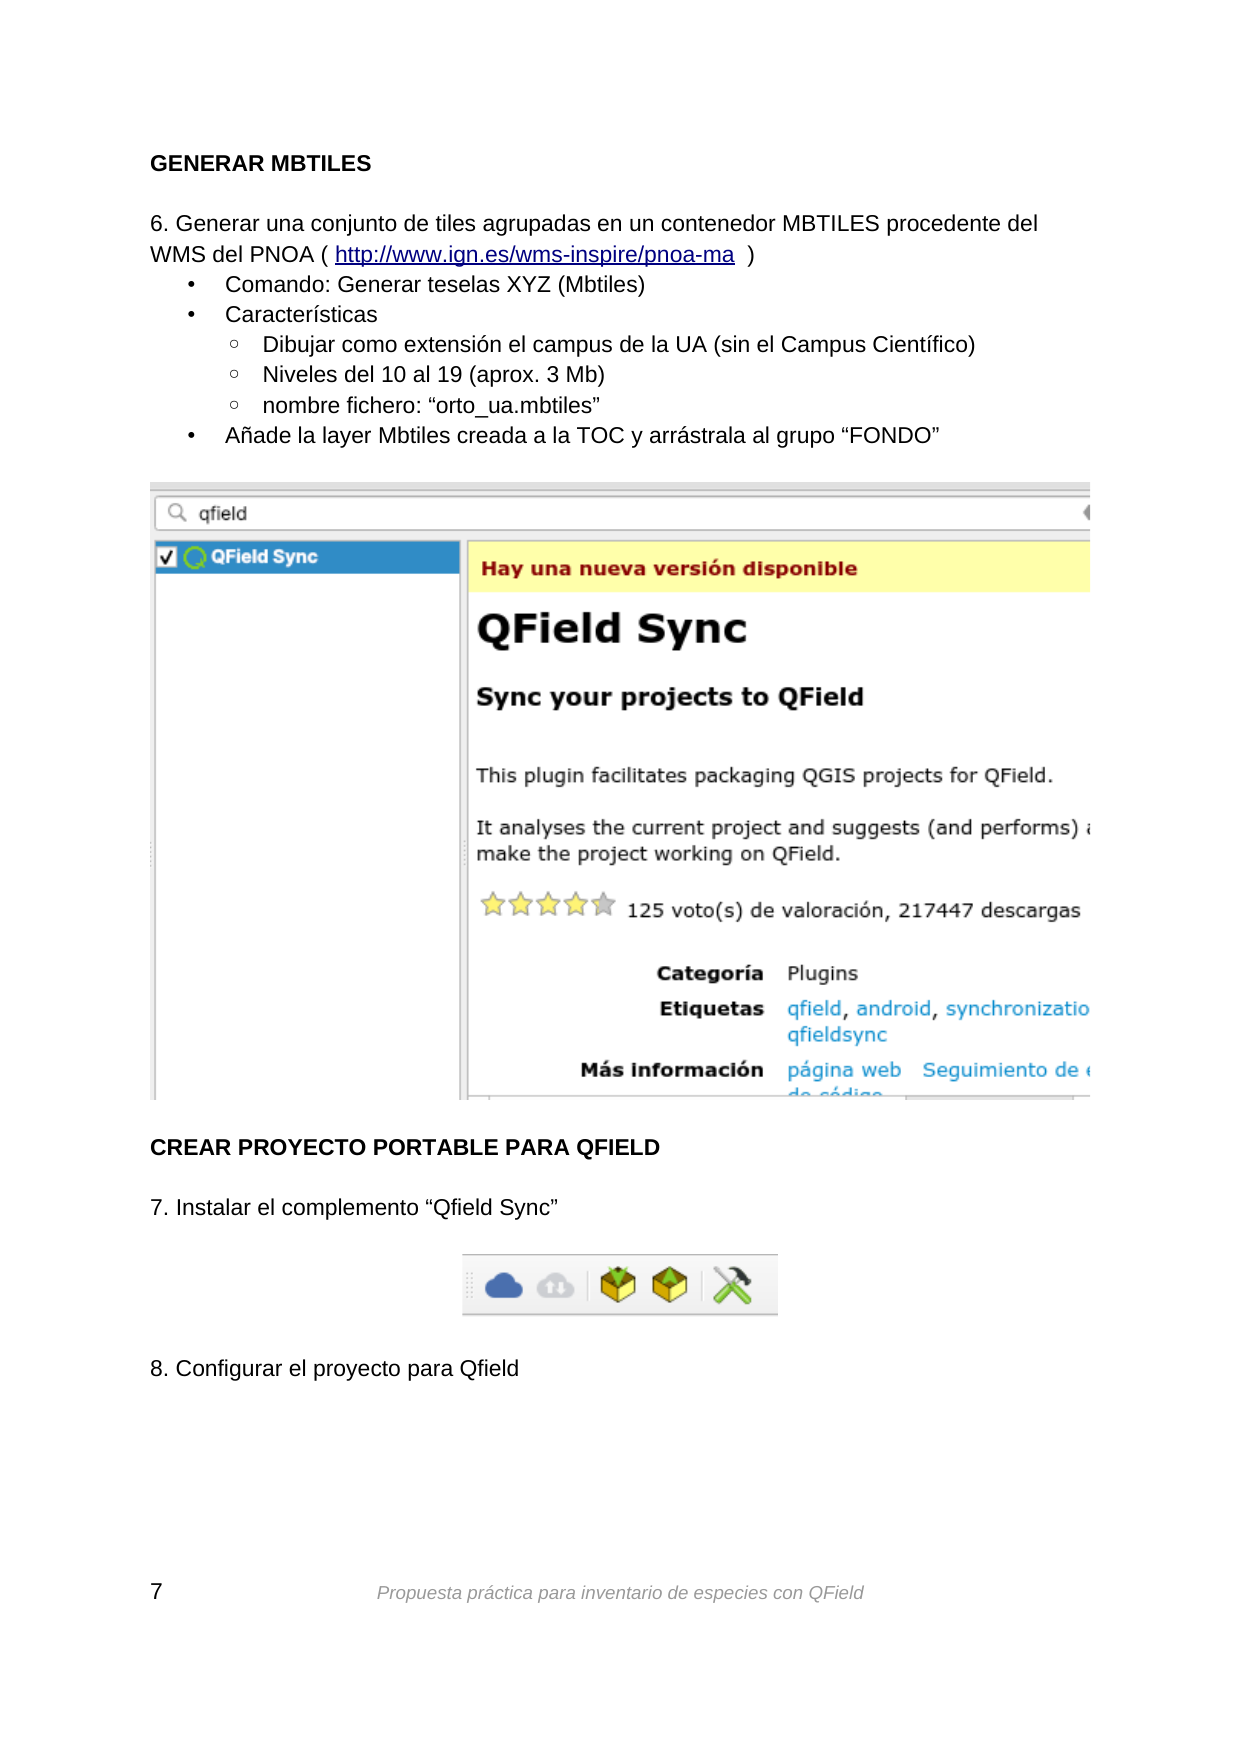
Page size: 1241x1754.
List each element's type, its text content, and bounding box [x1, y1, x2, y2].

list nombre fichero: “orto_ua.mbtiles” [225, 392, 1090, 418]
text 6. Generar una conjunto de tiles agrupadas en un contenedor MBTILES procedente del WMS del PNOA ( http://www.ign.es/wms-inspire/pnoa-ma ) [150, 210, 1090, 267]
text GENERAR MBTILES [150, 150, 1090, 176]
text 7. Instalar el complemento “Qfield Sync” [150, 1194, 1090, 1220]
list Añade la layer Mbtiles creada a la TOC y arrástrala al grupo “FONDO” [187, 422, 1090, 448]
picture [462, 1254, 778, 1317]
text 8. Configurar el proyecto para Qfield [150, 1355, 1090, 1381]
list Dibujar como extensión el campus de la UA (sin el Campus Científico) [225, 331, 1090, 358]
list Niveles del 10 al 19 (aprox. 3 Mb) [225, 361, 1090, 388]
text CREAR PROYECTO PORTABLE PARA QFIELD [150, 1133, 1090, 1160]
picture [150, 482, 1091, 1100]
list Características [187, 301, 1090, 327]
list Comando: Generar teselas XYZ (Mbtiles) [187, 271, 1090, 297]
